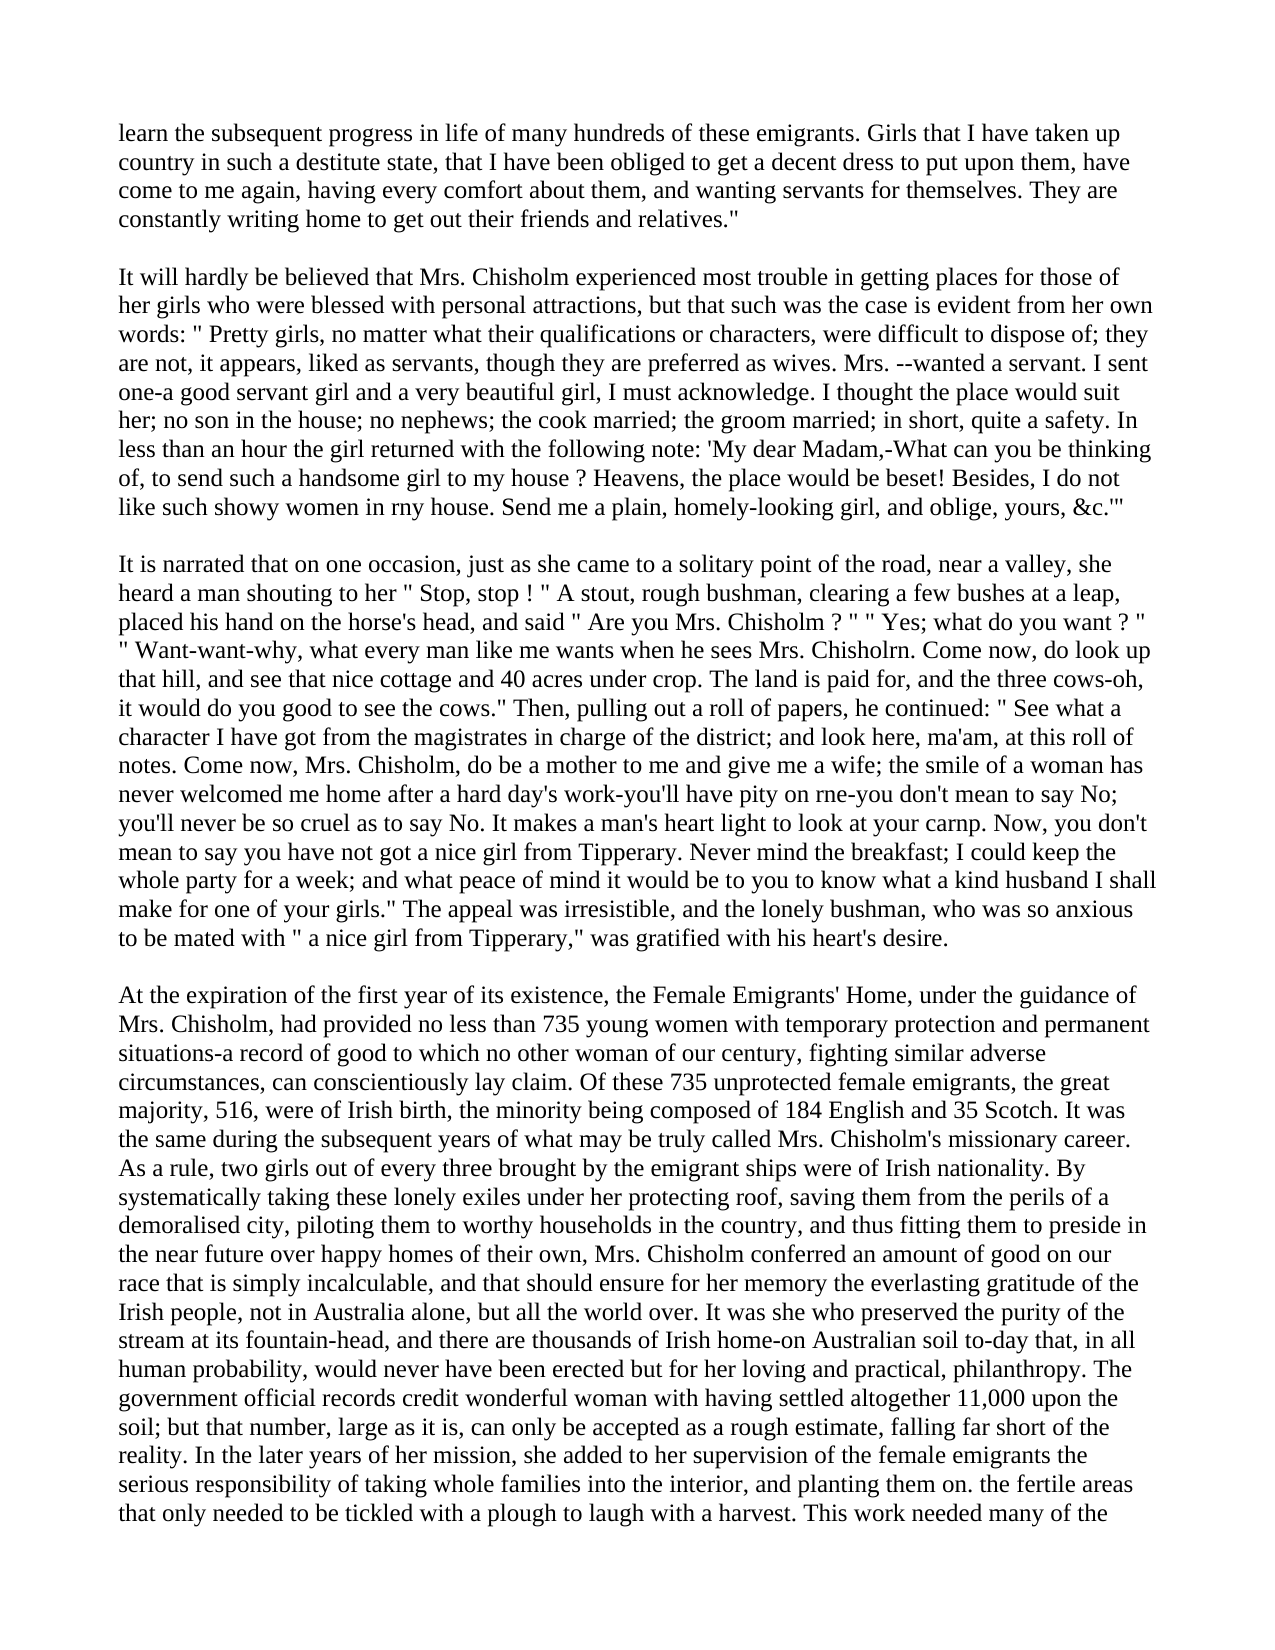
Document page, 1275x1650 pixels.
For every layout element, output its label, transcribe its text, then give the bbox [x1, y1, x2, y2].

text It will hardly be believed that Mrs. Chisholm experienced most trouble in getting places for those of her girls who were blessed with personal attractions, but that such was the case is evident from her own words: " Pretty girls, no matter what their qualifications or characters, were difficult to dispose of; they are not, it appears, liked as servants, though they are preferred as wives. Mrs. --wanted a servant. I sent one-a good servant girl and a very beautiful girl, I must acknowledge. I thought the place would suit her; no son in the house; no nephews; the cook married; the groom married; in short, quite a safety. In less than an hour the girl returned with the following note: 'My dear Madam,-What can you be thinking of, to send such a handsome girl to my house ? Heavens, the place would be beset! Besides, I do not like such showy women in rny house. Send me a plain, homely-looking girl, and oblige, yours, &c.'" [118, 262, 1157, 521]
text learn the subsequent progress in life of many hundreds of these emigrants. Girls that I have taken up country in such a destitute state, that I have been obliged to get a decent dress to put upon them, have come to me again, having every comfort about them, and wanting servants for themselves. They are constantly writing home to get out their friends and relatives." [118, 118, 1157, 233]
text It is narrated that on one occasion, just as she came to a solitary point of the road, near a valley, she heard a man shouting to her " Stop, stop ! " A stout, rough bushman, clearing a few bushes at a leap, placed his hand on the horse's head, and said " Are you Mrs. Chisholm ? " " Yes; what do you want ? " " Want-want-why, what every man like me wants when he sees Mrs. Chisholrn. Come now, do look up that hill, and see that nice cottage and 40 acres under crop. The land is paid for, and the three cows-oh, it would do you good to see the cows." Then, pulling out a roll of papers, he continued: " See what a character I have got from the magistrates in charge of the district; and look here, ma'am, at this roll of notes. Come now, Mrs. Chisholm, do be a mother to me and give me a wife; the smile of a woman has never welcomed me home after a hard day's work-you'll have pity on rne-you don't mean to say No; you'll never be so cruel as to say No. It makes a man's heart light to look at your carnp. Now, you don't mean to say you have not got a nice girl from Tipperary. Never mind the breakfast; I could keep the whole party for a week; and what peace of mind it would be to you to know what a kind husband I shall make for one of your girls." The appeal was irresistible, and the lonely bushman, who was so anxious to be mated with " a nice girl from Tipperary," was gratified with his heart's desire. [118, 549, 1157, 952]
text At the expiration of the first year of its existence, the Female Emigrants' Home, under the guidance of Mrs. Chisholm, had provided no less than 735 young women with temporary protection and permanent situations-a record of good to which no other woman of our century, fighting similar adverse circumstances, can conscientiously lay claim. Of these 735 unprotected female emigrants, the great majority, 516, were of Irish birth, the minority being composed of 184 English and 35 Scotch. It was the same during the subsequent years of what may be truly called Mrs. Chisholm's missionary career. As a rule, two girls out of every three brought by the emigrant ships were of Irish nationality. By systematically taking these lonely exiles under her protecting roof, saving them from the perils of a demoralised city, piloting them to worthy households in the country, and thus fitting them to preside in the near future over happy homes of their own, Mrs. Chisholm conferred an amount of good on our race that is simply incalculable, and that should ensure for her memory the everlasting gratitude of the Irish people, not in Australia alone, but all the world over. It was she who preserved the purity of the stream at its fountain-head, and there are thousands of Irish home-on Australian soil to-day that, in all human probability, would never have been erected but for her loving and practical, philanthropy. The government official records credit wonderful woman with having settled altogether 11,000 upon the soil; but that number, large as it is, can only be accepted as a rough estimate, falling far short of the reality. In the later years of her mission, she added to her supervision of the female emigrants the serious responsibility of taking whole families into the interior, and planting them on. the fertile areas that only needed to be tickled with a plough to laugh with a harvest. This work needed many of the [118, 981, 1157, 1527]
